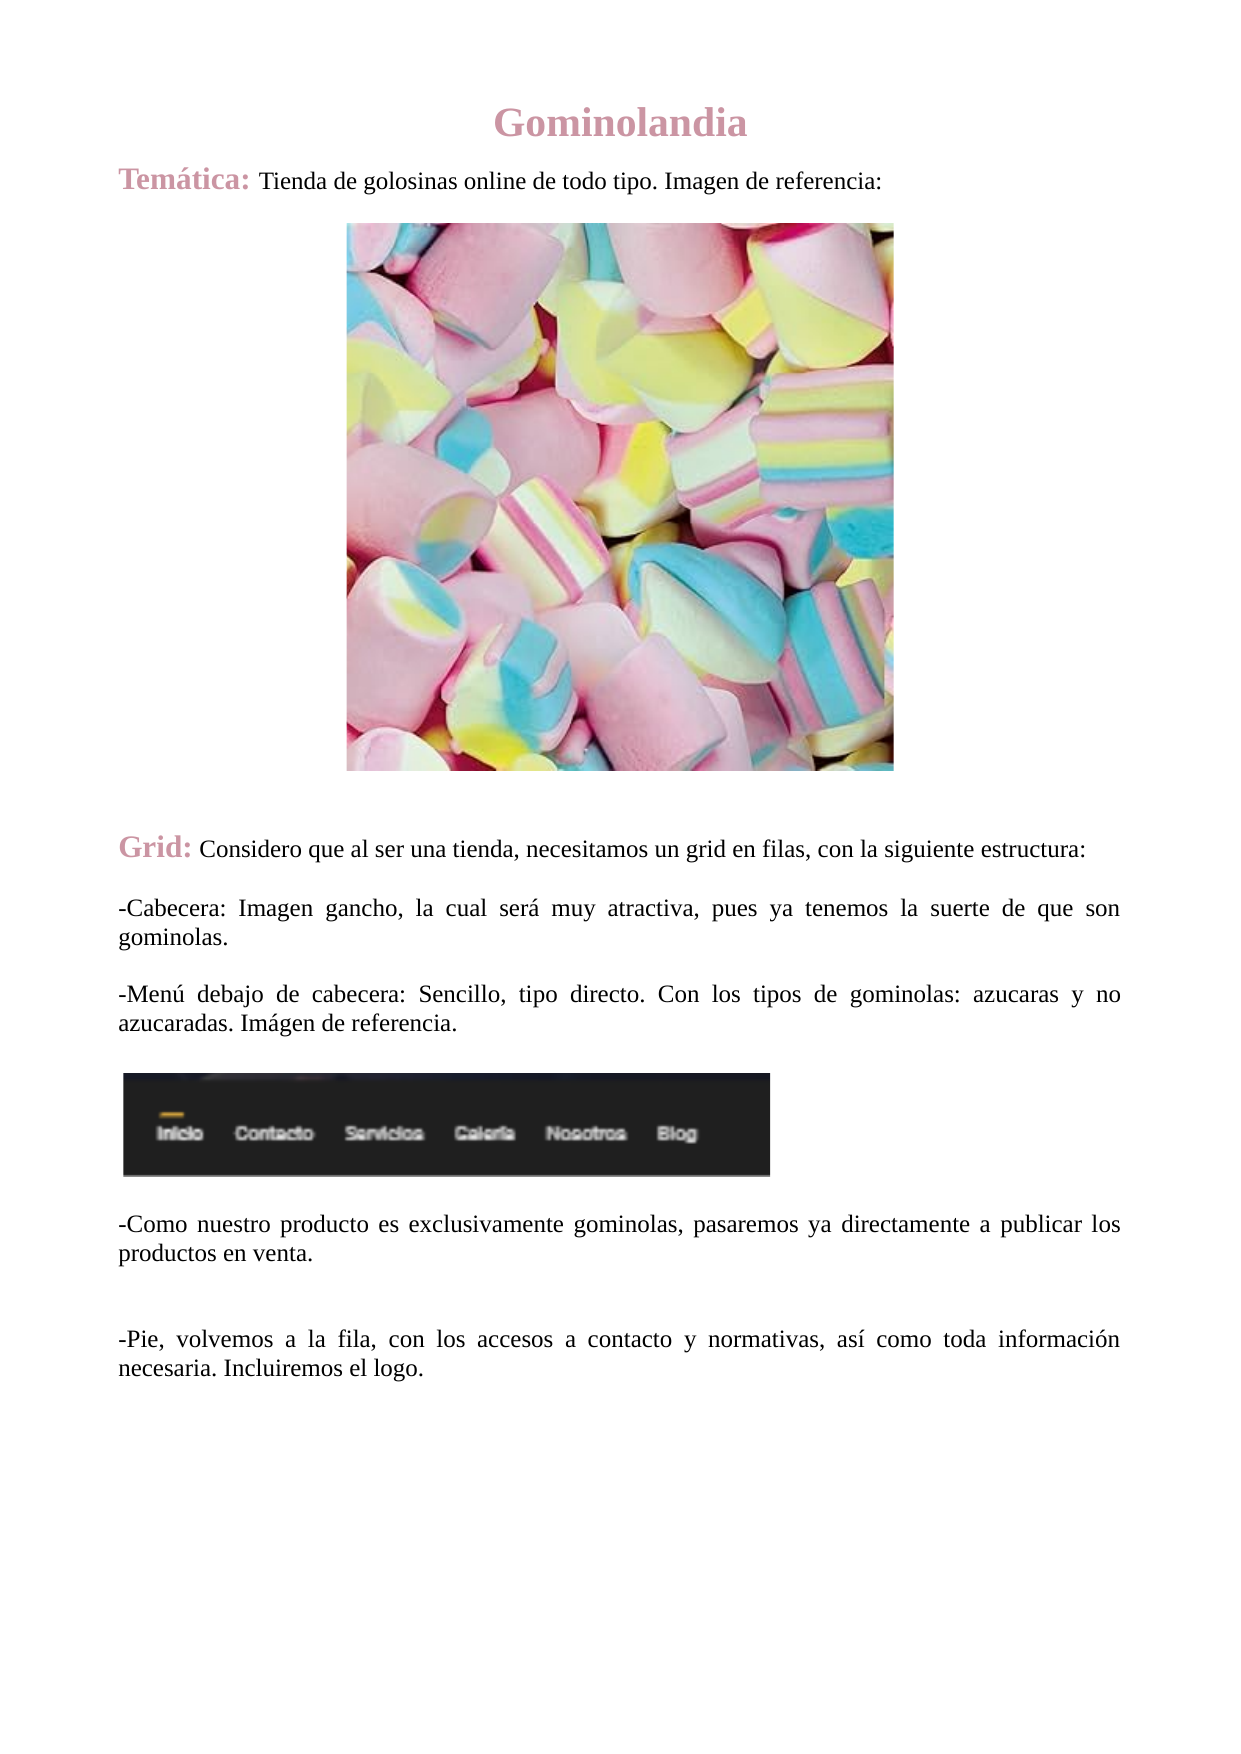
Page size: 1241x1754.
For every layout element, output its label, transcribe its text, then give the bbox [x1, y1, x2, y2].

text Gominolandia [118, 98, 1122, 146]
picture [123, 1073, 771, 1177]
text -Pie, volvemos a la fila, con los accesos a contacto y normativas, así como toda información necesaria. Incluiremos el logo. [118, 1324, 1122, 1382]
text -Como nuestro producto es exclusivamente gominolas, pasaremos ya directamente a publicar los productos en venta. [118, 1209, 1122, 1267]
picture [346, 223, 894, 771]
text -Cabecera: Imagen gancho, la cual será muy atractiva, pues ya tenemos la suerte de que son gominolas. [118, 893, 1122, 951]
text -Menú debajo de cabecera: Sencillo, tipo directo. Con los tipos de gominolas: azucaras y no azucaradas. Imágen de referencia. [118, 979, 1122, 1037]
text Temática: Tienda de golosinas online de todo tipo. Imagen de referencia: [118, 160, 1122, 196]
text Grid: Considero que al ser una tienda, necesitamos un grid en filas, con la siguiente estructura: [118, 829, 1122, 864]
